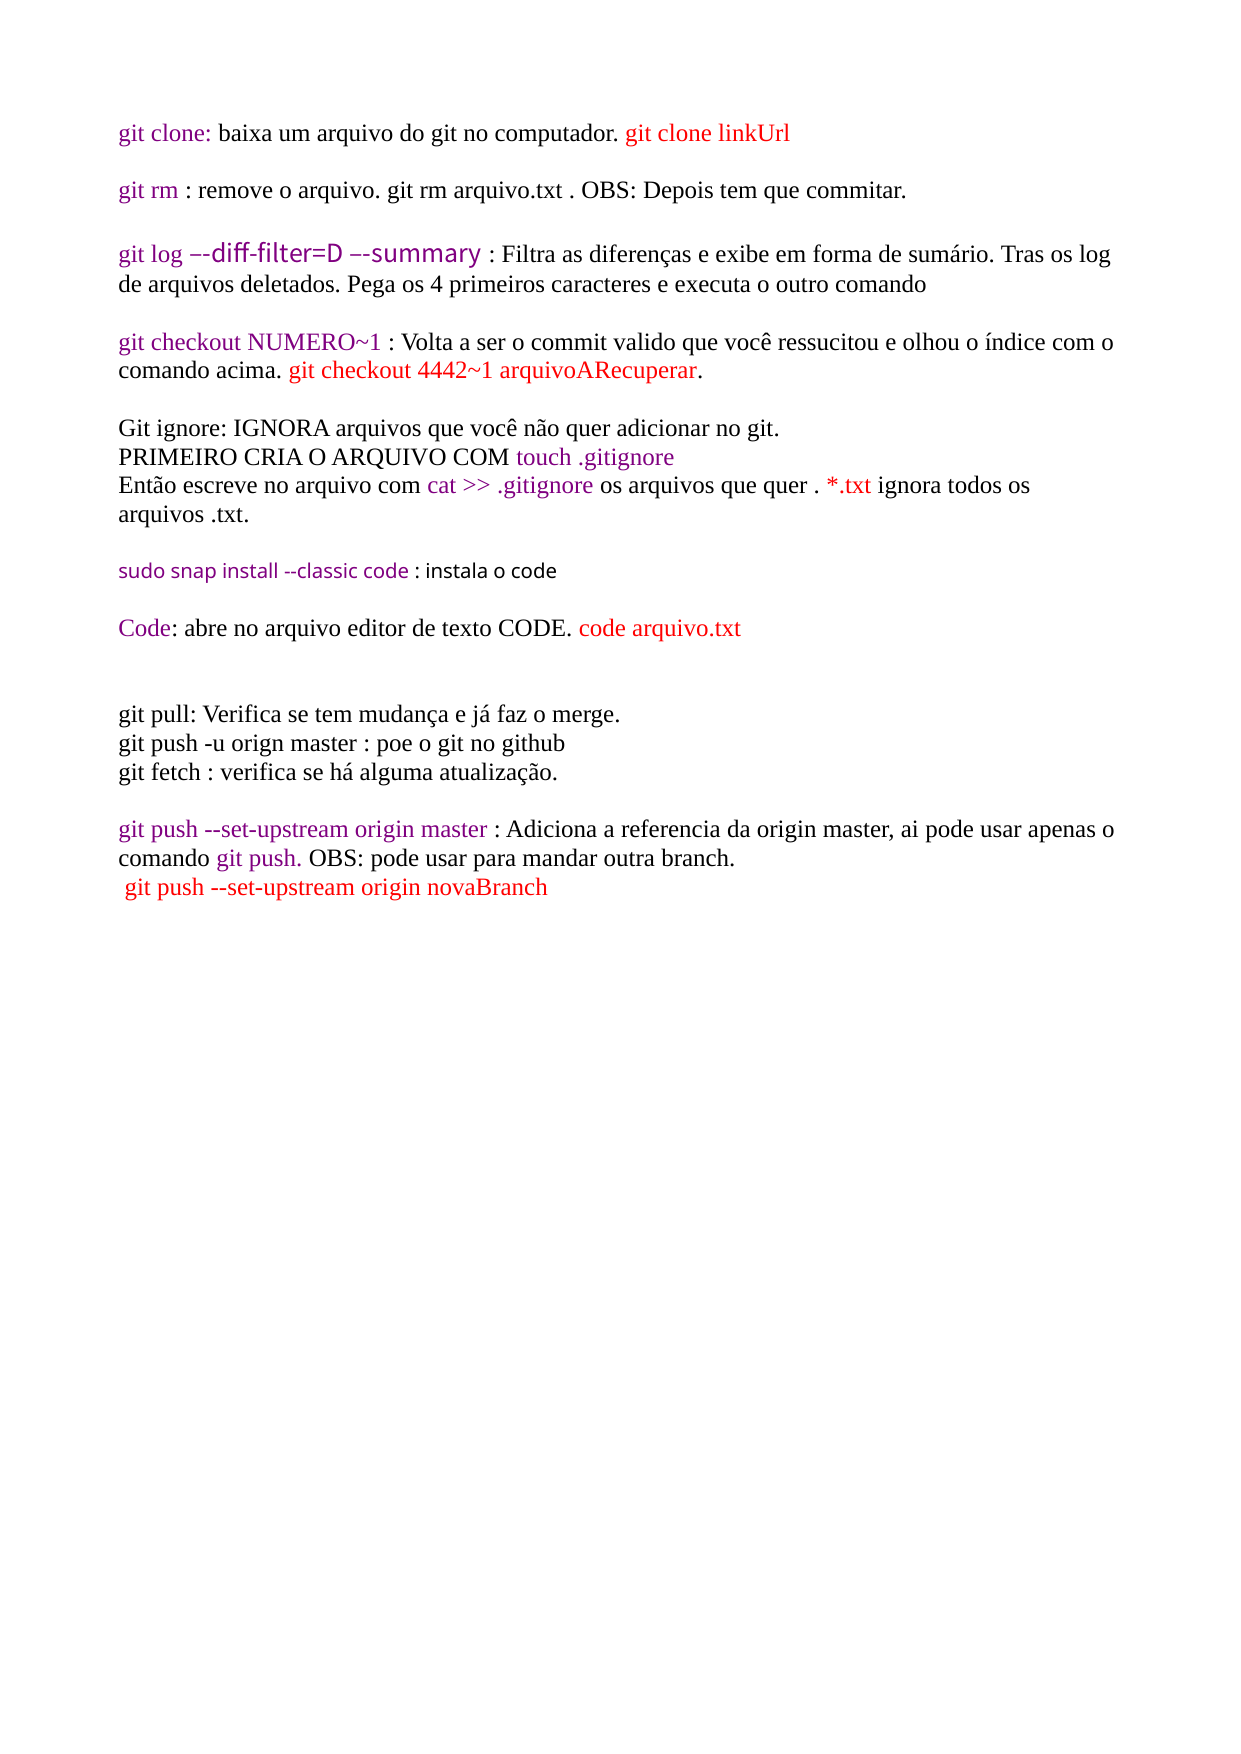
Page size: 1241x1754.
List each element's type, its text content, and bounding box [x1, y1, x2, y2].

text git push --set-upstream origin novaBranch [118, 872, 1122, 901]
text Git ignore: IGNORA arquivos que você não quer adicionar no git. [118, 413, 1122, 442]
text PRIMEIRO CRIA O ARQUIVO COM touch .gitignore [118, 442, 1122, 471]
text git pull: Verifica se tem mudança e já faz o merge. [118, 699, 1122, 728]
text git checkout NUMERO~1 : Volta a ser o commit valido que você ressucitou e olhou o índice com o comando acima. git checkout 4442~1 arquivoARecuperar. [118, 327, 1122, 384]
text Então escreve no arquivo com cat >> .gitignore os arquivos que quer . *.txt ignora todos os arquivos .txt. [118, 471, 1122, 528]
text git log –-diff-filter=D –-summary : Filtra as diferenças e exibe em forma de sumário. Tras os log de arquivos deletados. Pega os 4 primeiros caracteres e executa o outro comando [118, 233, 1122, 298]
text git push --set-upstream origin master : Adiciona a referencia da origin master, ai pode usar apenas o comando git push. OBS: pode usar para mandar outra branch. [118, 814, 1122, 872]
text sudo snap install --classic code : instala o code [118, 557, 1122, 584]
text git clone: baixa um arquivo do git no computador. git clone linkUrl [118, 118, 1122, 147]
text git push -u orign master : poe o git no github [118, 728, 1122, 757]
text git rm : remove o arquivo. git rm arquivo.txt . OBS: Depois tem que commitar. [118, 176, 1122, 204]
text Code: abre no arquivo editor de texto CODE. code arquivo.txt [118, 613, 1122, 642]
text git fetch : verifica se há alguma atualização. [118, 757, 1122, 786]
